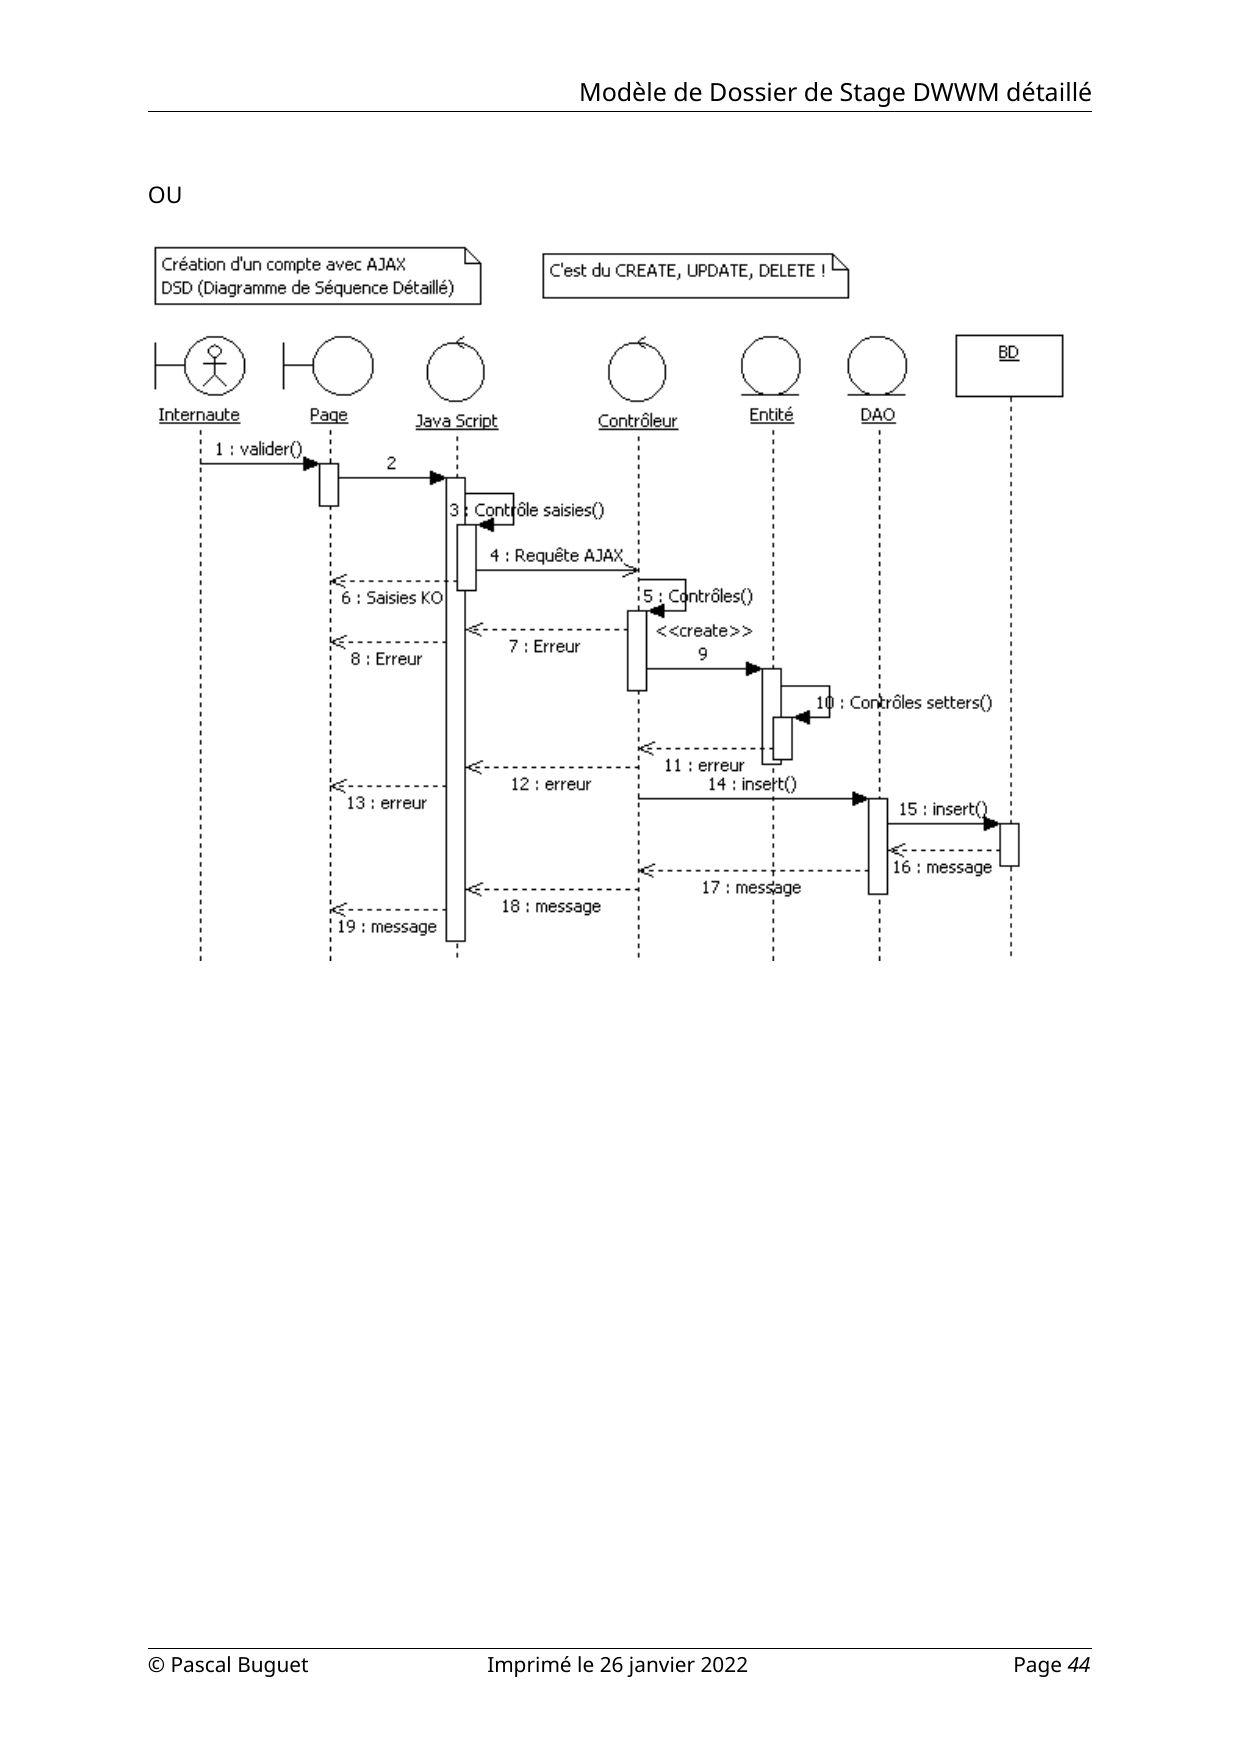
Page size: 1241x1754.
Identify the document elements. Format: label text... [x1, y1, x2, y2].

text OU [148, 179, 1092, 210]
picture [147, 241, 1070, 961]
